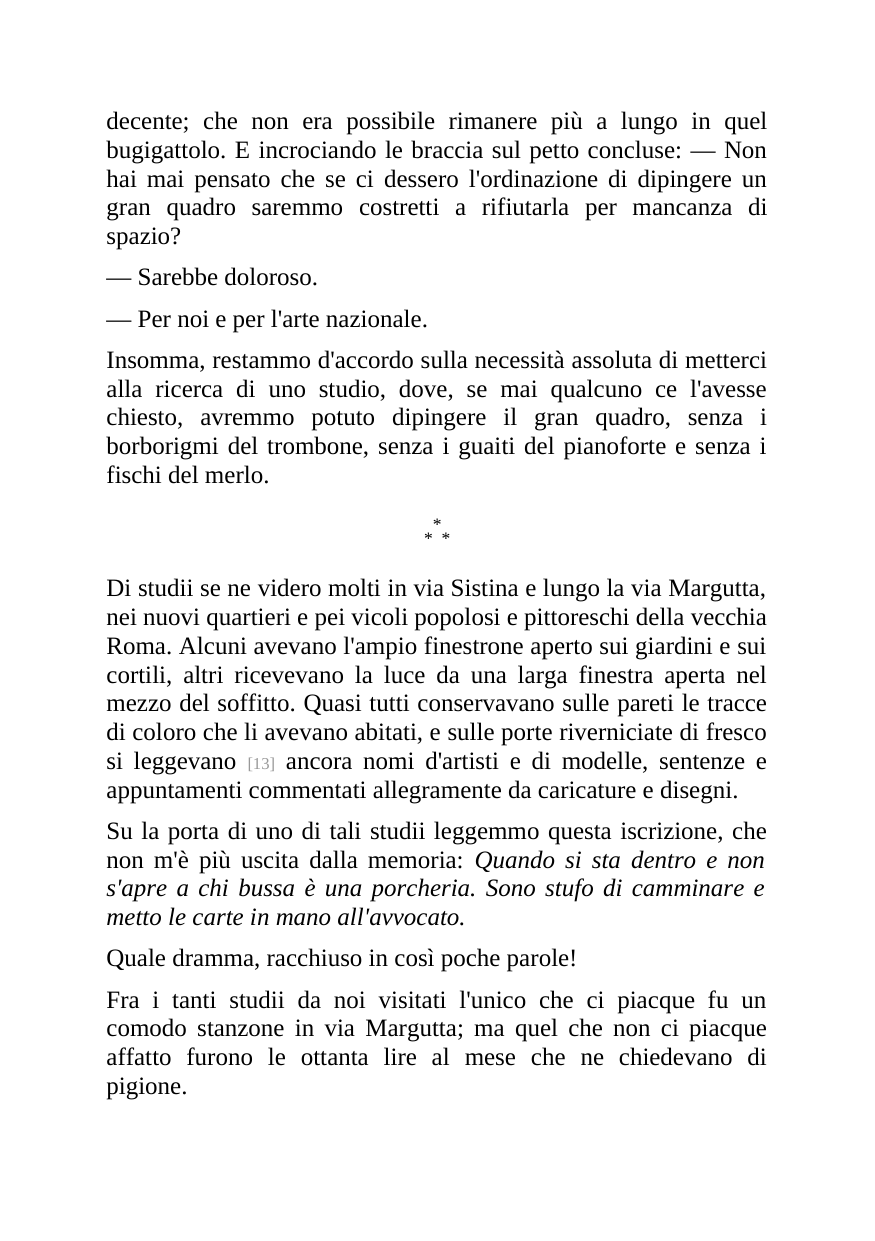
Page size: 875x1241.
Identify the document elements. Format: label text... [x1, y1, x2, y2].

text — Per noi e per l'arte nazionale. [106, 304, 768, 332]
text Su la porta di uno di tali studii leggemmo questa iscrizione, che non m'è più uscita dalla memoria: Quando si sta dentro e non s'apre a chi bussa è una porcheria. Sono stufo di camminare e metto le carte in mano all'avvocato. [106, 816, 768, 931]
text Quale dramma, racchiuso in così poche parole! [106, 943, 768, 972]
text *** [106, 514, 768, 548]
text Di studii se ne videro molti in via Sistina e lungo la via Margutta, nei nuovi quartieri e pei vicoli popolosi e pittoreschi della vecchia Roma. Alcuni avevano l'ampio finestrone aperto sui giardini e sui cortili, altri ricevevano la luce da una larga finestra aperta nel mezzo del soffitto. Quasi tutti conservavano sulle pareti le tracce di coloro che li avevano abitati, e sulle porte riverniciate di fresco si leggevano [13] ancora nomi d'artisti e di modelle, sentenze e appuntamenti commentati allegramente da caricature e disegni. [106, 573, 768, 803]
text Fra i tanti studii da noi visitati l'unico che ci piacque fu un comodo stanzone in via Margutta; ma quel che non ci piacque affatto furono le ottanta lire al mese che ne chiedevano di pigione. [106, 985, 768, 1100]
text Insomma, restammo d'accordo sulla necessità assoluta di metterci alla ricerca di uno studio, dove, se mai qualcuno ce l'avesse chiesto, avremmo potuto dipingere il gran quadro, senza i borborigmi del trombone, senza i guaiti del pianoforte e senza i fischi del merlo. [106, 345, 768, 489]
text — Sarebbe doloroso. [106, 262, 768, 291]
text decente; che non era possibile rimanere più a lungo in quel bugigattolo. E incrociando le braccia sul petto concluse: — Non hai mai pensato che se ci dessero l'ordinazione di dipingere un gran quadro saremmo costretti a rifiutarla per mancanza di spazio? [106, 106, 768, 250]
